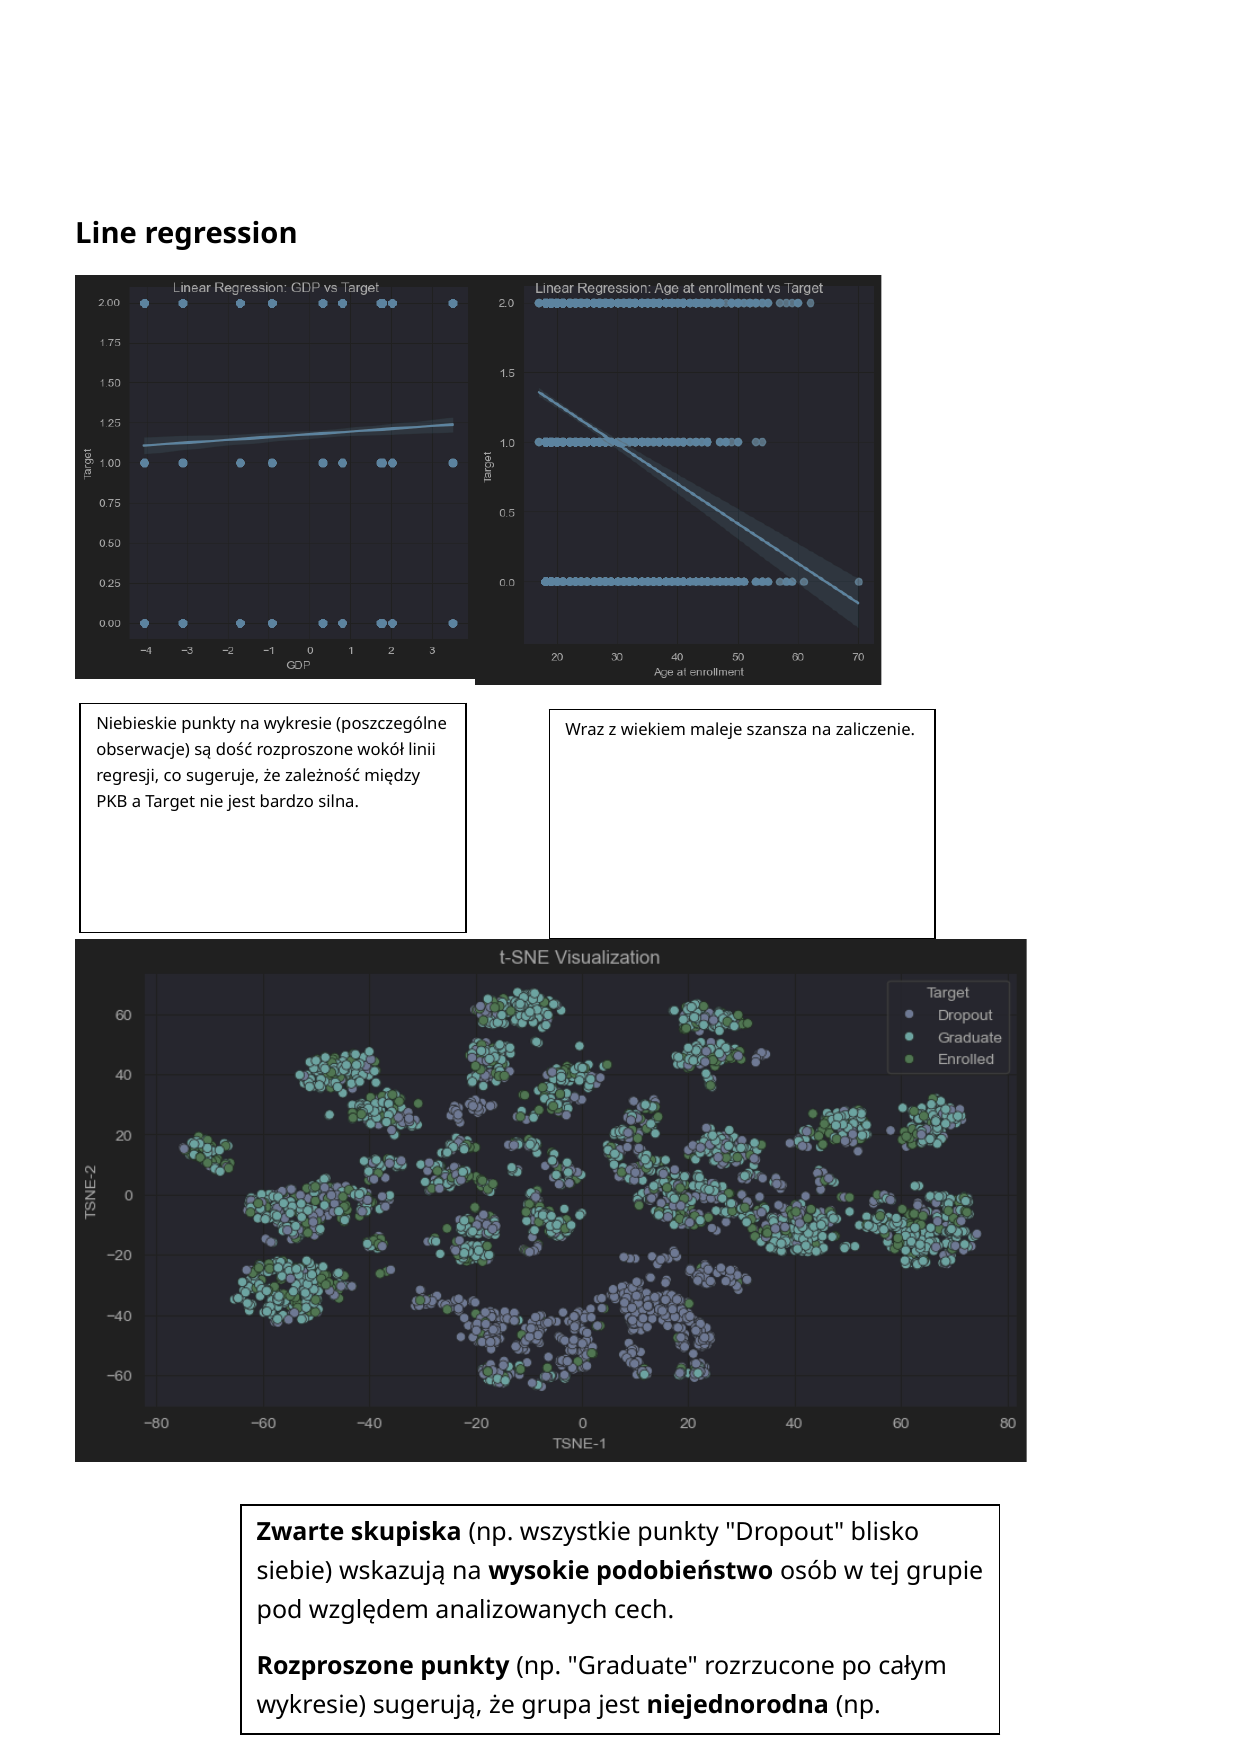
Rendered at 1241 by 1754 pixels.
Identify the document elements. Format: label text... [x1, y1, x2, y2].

text Rozproszone punkty (np. "Graduate" rozrzucone po całym wykresie) sugerują, że grupa jest niejednorodna (np. absolwenci różnią się znacząco między sobą). [256, 1647, 984, 1726]
text Zwarte skupiska (np. wszystkie punkty "Dropout" blisko siebie) wskazują na wysokie podobieństwo osób w tej grupie pod względem analizowanych cech. [256, 1513, 984, 1626]
text Line regression [75, 213, 1165, 252]
text Wraz z wiekiem maleje szansza na zaliczenie. [565, 718, 919, 741]
text Niebieskie punkty na wykresie (poszczególne obserwacje) są dość rozproszone wokół linii regresji, co sugeruje, że zależność między PKB a Target nie jest bardzo silna. [96, 712, 450, 812]
